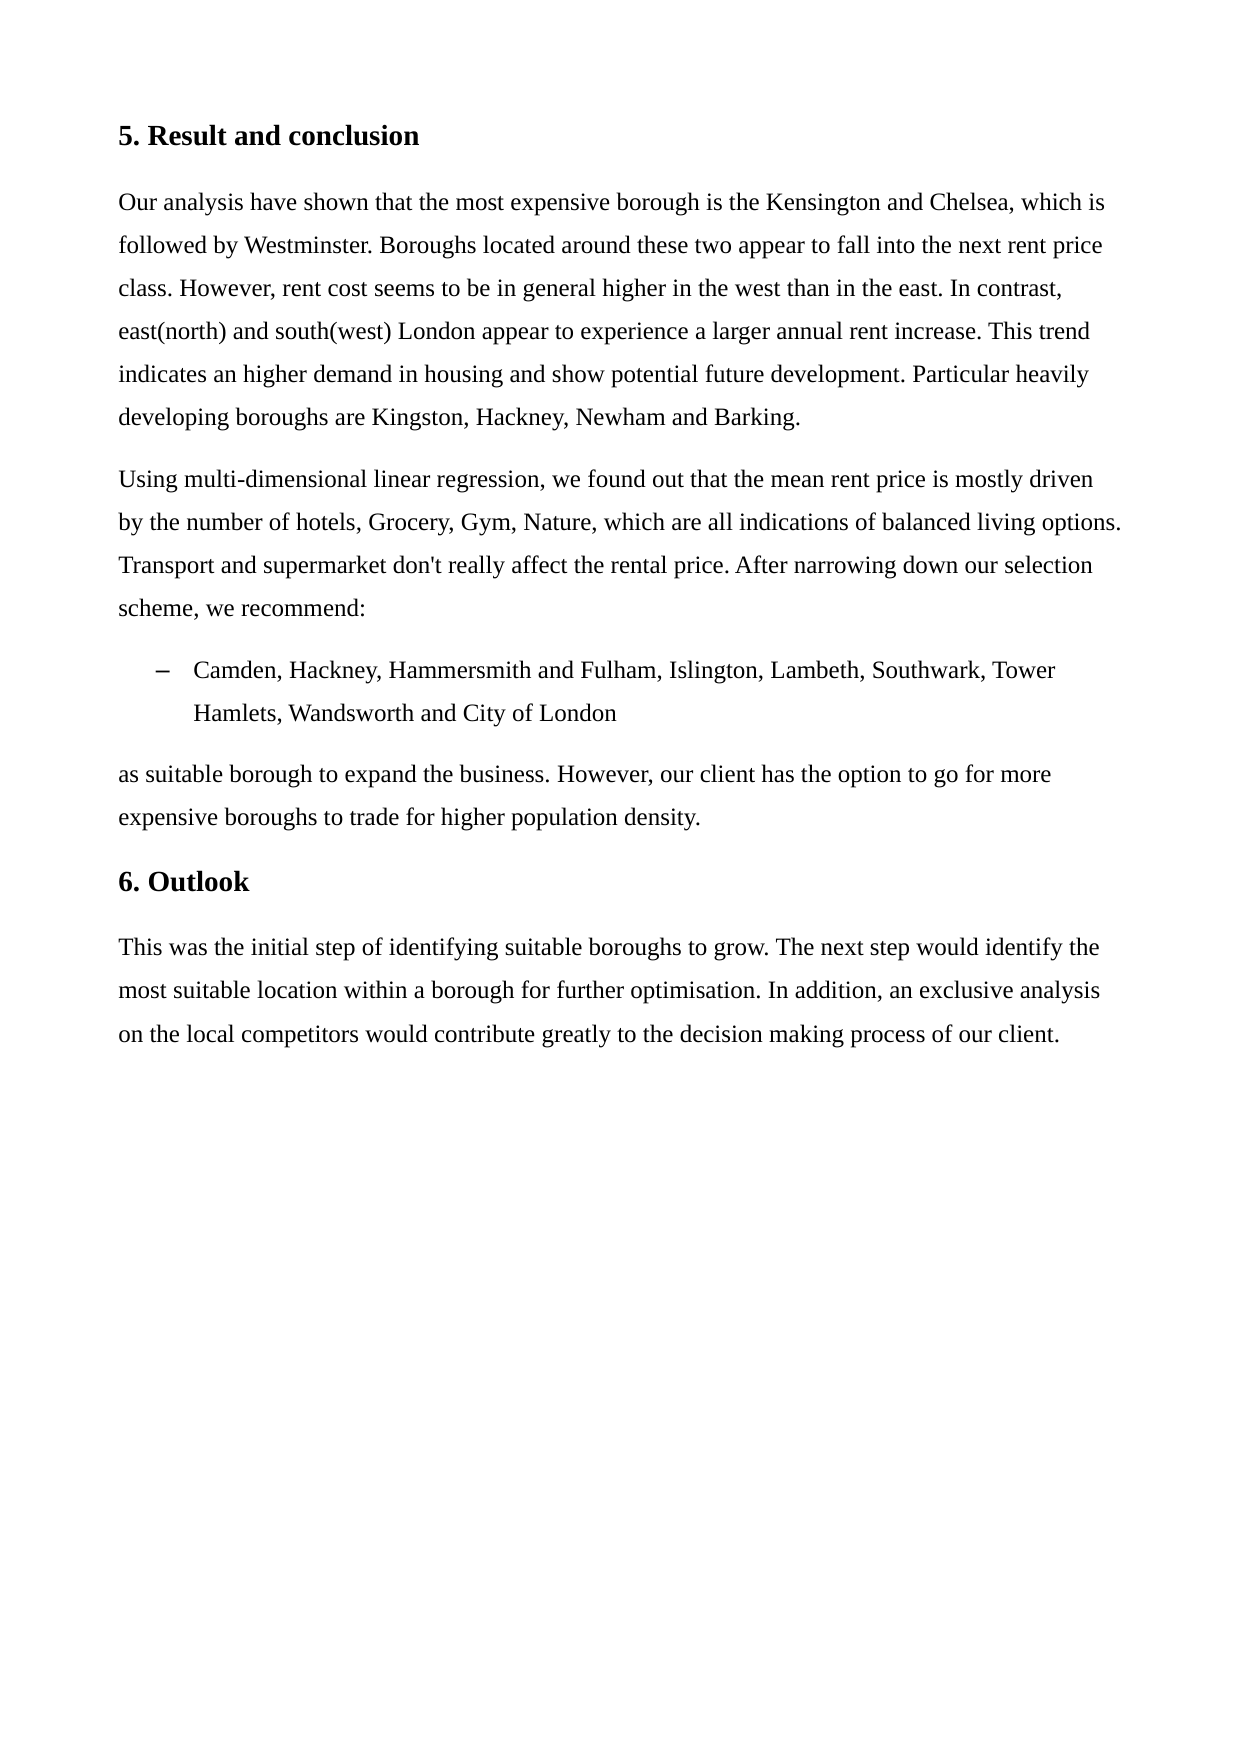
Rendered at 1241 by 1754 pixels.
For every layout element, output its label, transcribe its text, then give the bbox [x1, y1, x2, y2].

text 6. Outlook [118, 864, 1122, 897]
text Our analysis have shown that the most expensive borough is the Kensington and Chelsea, which is followed by Westminster. Boroughs located around these two appear to fall into the next rent price class. However, rent cost seems to be in general higher in the west than in the east. In contrast, east(north) and south(west) London appear to experience a larger annual rent increase. This trend indicates an higher demand in housing and show potential future development. Particular heavily developing boroughs are Kingston, Hackney, Newham and Barking. [118, 187, 1122, 431]
text This was the initial step of identifying suitable boroughs to grow. The next step would identify the most suitable location within a borough for further optimisation. In addition, an exclusive analysis on the local competitors would contribute greatly to the decision making process of our client. [118, 932, 1122, 1047]
list Camden, Hackney, Hammersmith and Fulham, Islington, Lambeth, Southwark, Tower Hamlets, Wandsworth and City of London [156, 655, 1122, 727]
text 5. Result and conclusion [118, 118, 1122, 152]
text Using multi-dimensional linear regression, we found out that the mean rent price is mostly driven by the number of hotels, Grocery, Gym, Nature, which are all indications of balanced living options. Transport and supermarket don't really affect the rental price. After narrowing down our selection scheme, we recommend: [118, 464, 1122, 622]
text as suitable borough to expand the business. However, our client has the option to go for more expensive boroughs to trade for higher population density. [118, 759, 1122, 831]
